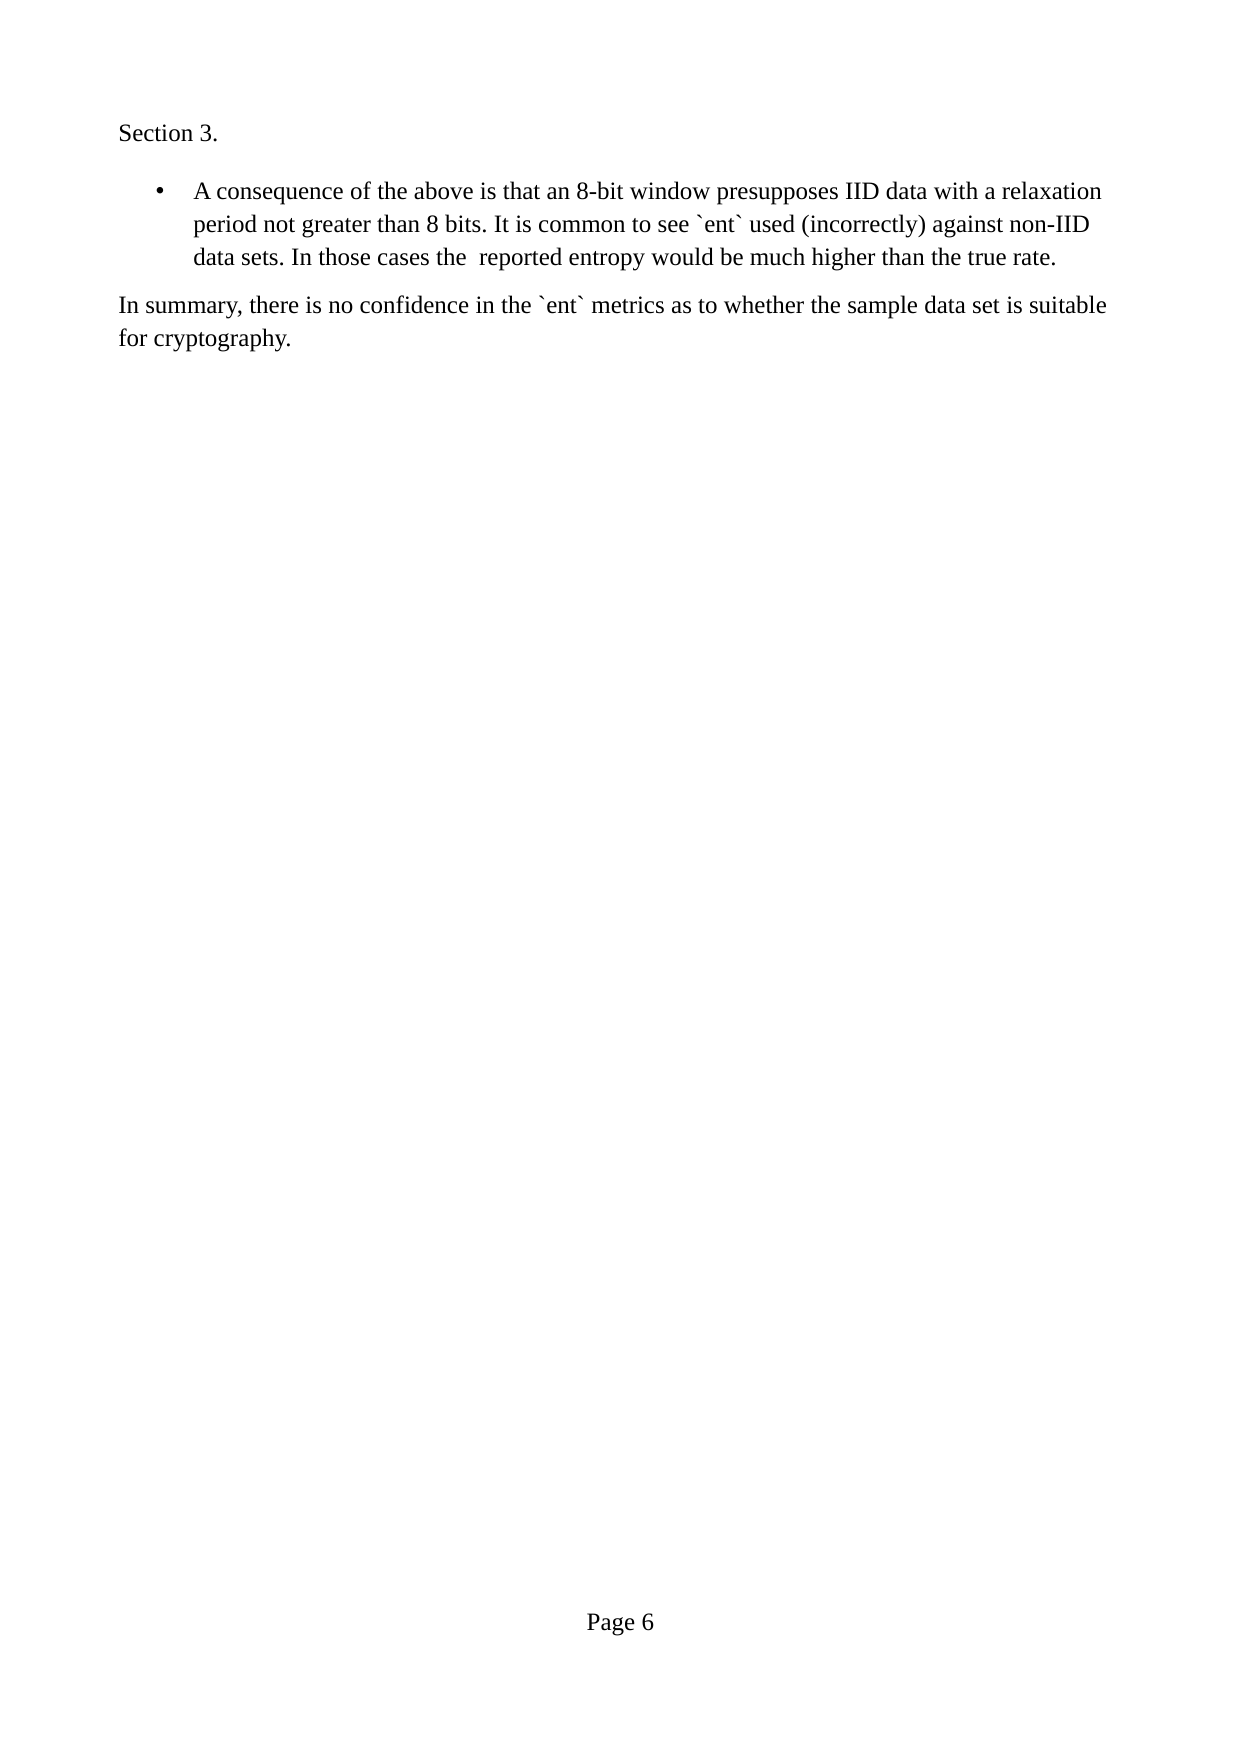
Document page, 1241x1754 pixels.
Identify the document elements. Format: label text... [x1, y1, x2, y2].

list A consequence of the above is that an 8-bit window presupposes IID data with a relaxation period not greater than 8 bits. It is common to see `ent` used (incorrectly) against non-IID data sets. In those cases the reported entropy would be much higher than the true rate. [156, 176, 1122, 271]
text In summary, there is no confidence in the `ent` metrics as to whether the sample data set is suitable for cryptography. [118, 290, 1122, 352]
